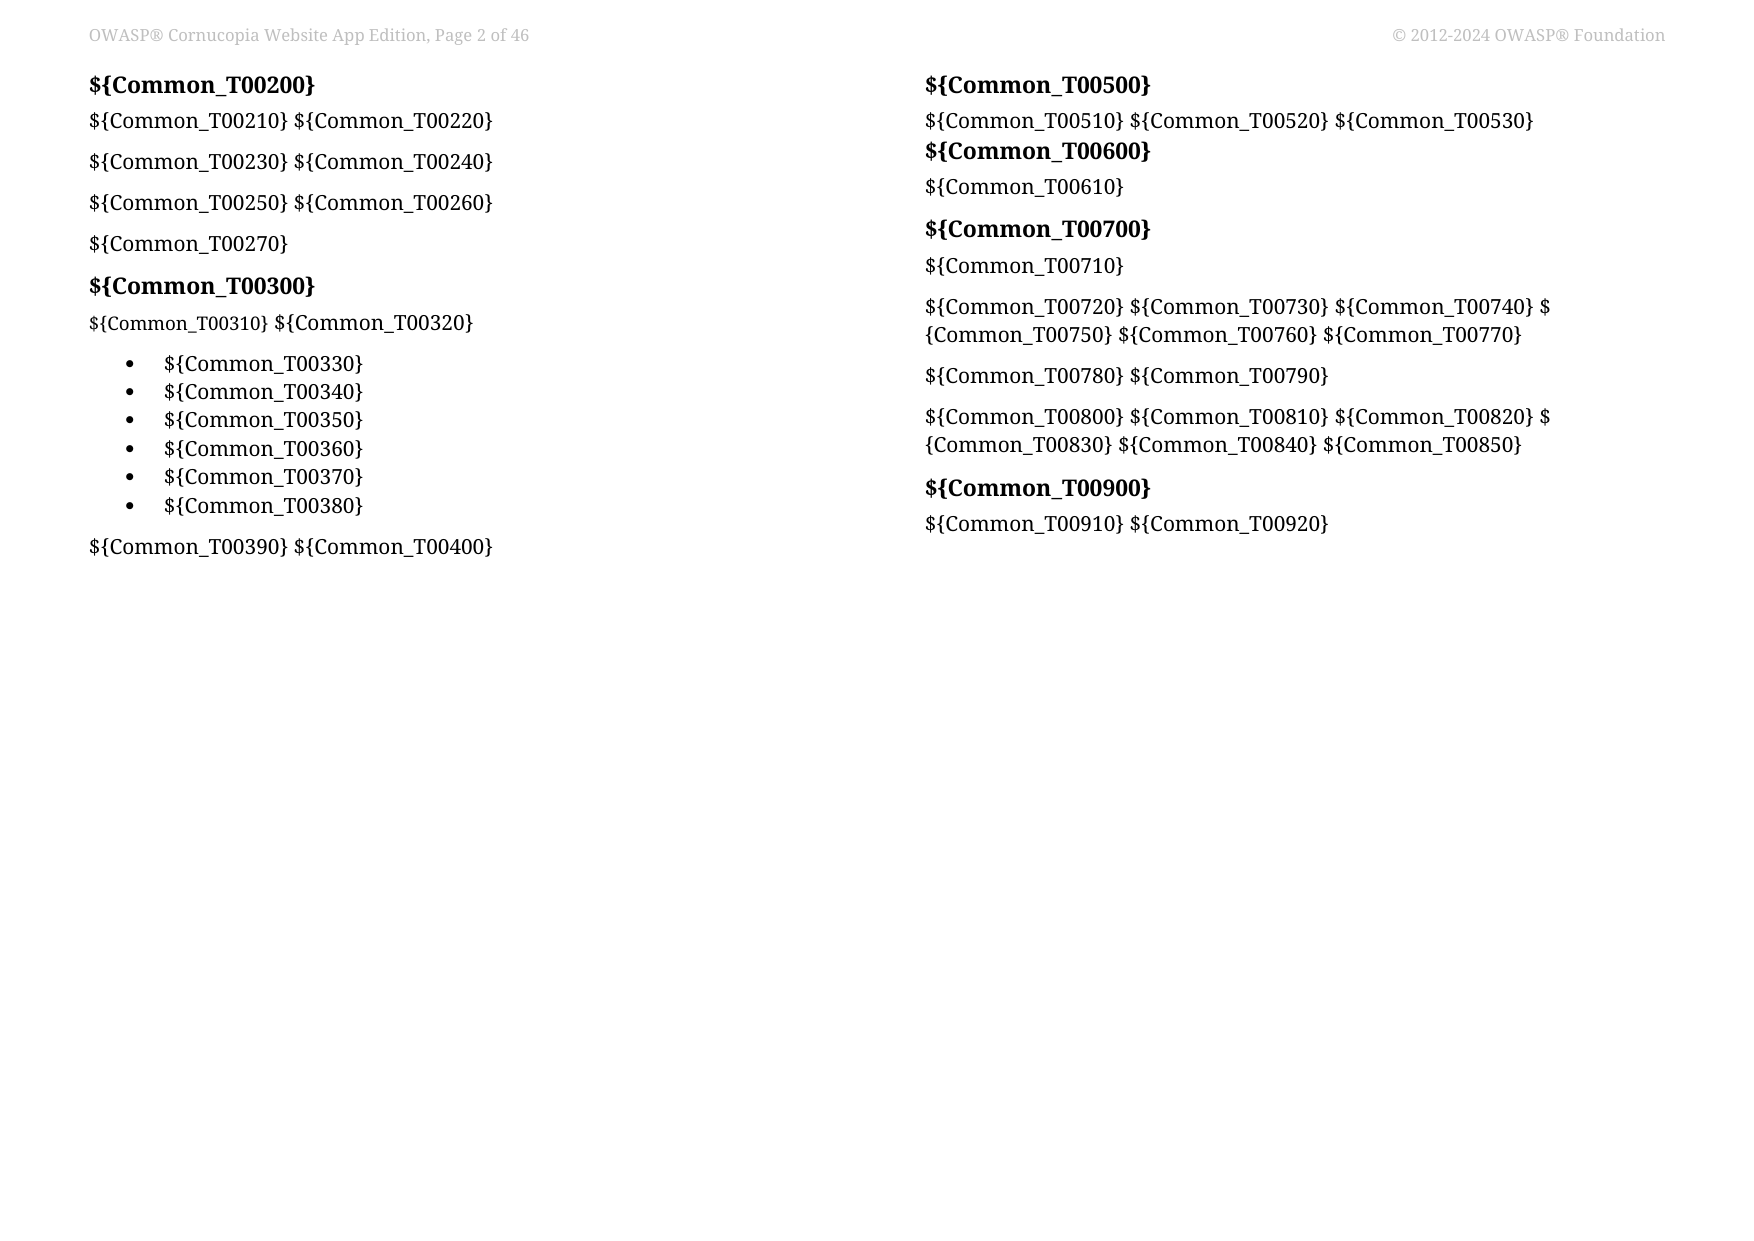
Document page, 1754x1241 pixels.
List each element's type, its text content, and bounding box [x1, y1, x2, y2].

table_cell [856, 69, 913, 573]
table_cell ${Common_T00200} ${Common_T00210} ${Common_T00220} ${Common_T00230} ${Common_T00240} ${Common_T00250} ${Common_T00260} ${Common_T00270} ${Common_T00300} ${Common_T00310} ${Common_T00320} ${Common_T00330} ${Common_T00340} ${Common_T00350} ${Common_T00360} ${Common_T00370} ${Common_T00380} ${Common_T00390} ${Common_T00400} [78, 69, 856, 573]
table_cell ${Common_T00500} ${Common_T00510} ${Common_T00520} ${Common_T00530} ${Common_T00600} ${Common_T00610} ${Common_T00700} ${Common_T00710} ${Common_T00720} ${Common_T00730} ${Common_T00740} ${Common_T00750} ${Common_T00760} ${Common_T00770} ${Common_T00780} ${Common_T00790} ${Common_T00800} ${Common_T00810} ${Common_T00820} ${Common_T00830} ${Common_T00840} ${Common_T00850} ${Common_T00900} ${Common_T00910} ${Common_T00920} [913, 69, 1677, 573]
